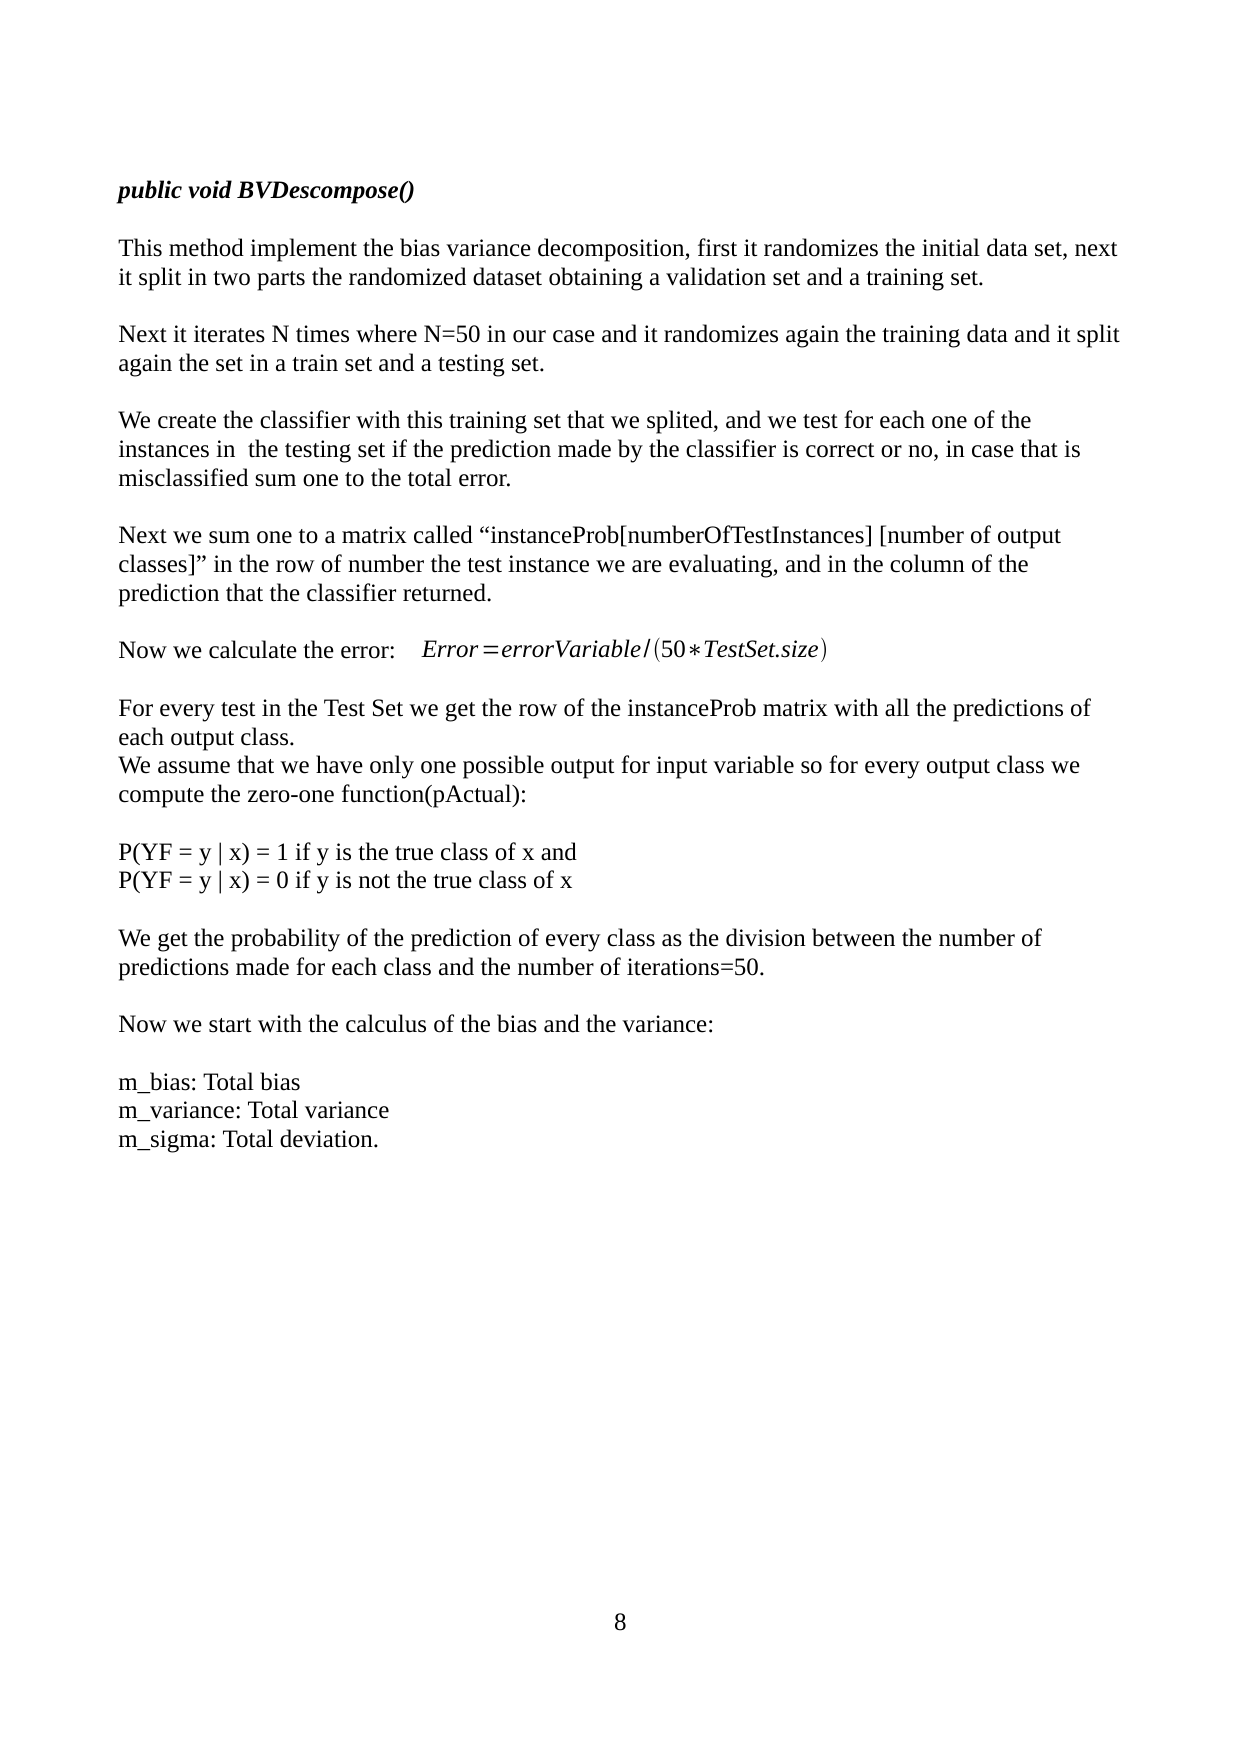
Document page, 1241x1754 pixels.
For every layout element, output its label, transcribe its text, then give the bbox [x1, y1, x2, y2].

text m_sigma: Total deviation. [118, 1124, 1122, 1153]
text We create the classifier with this training set that we splited, and we test for each one of the instances in the testing set if the prediction made by the classifier is correct or no, in case that is misclassified sum one to the total error. [118, 406, 1122, 492]
text m_bias: Total bias [118, 1067, 1122, 1096]
text This method implement the bias variance decomposition, first it randomizes the initial data set, next it split in two parts the randomized dataset obtaining a validation set and a training set. [118, 233, 1122, 291]
text Next we sum one to a matrix called “instanceProb[numberOfTestInstances] [number of output classes]” in the row of number the test instance we are evaluating, and in the column of the prediction that the classifier returned. [118, 521, 1122, 607]
text P(YF = y | x) = 1 if y is the true class of x and P(YF = y | x) = 0 if y is not the true class of x [118, 837, 1122, 894]
text We get the probability of the prediction of every class as the division between the number of predictions made for each class and the number of iterations=50. [118, 923, 1122, 981]
text m_variance: Total variance [118, 1096, 1122, 1124]
text Now we calculate the error: [118, 636, 1122, 664]
text Now we start with the calculus of the bias and the variance: [118, 1009, 1122, 1038]
text public void BVDescompose() [118, 176, 1122, 204]
text Next it iterates N times where N=50 in our case and it randomizes again the training data and it split again the set in a train set and a testing set. [118, 319, 1122, 377]
text For every test in the Test Set we get the row of the instanceProb matrix with all the predictions of each output class. [118, 693, 1122, 751]
text We assume that we have only one possible output for input variable so for every output class we compute the zero-one function(pActual): [118, 751, 1122, 808]
